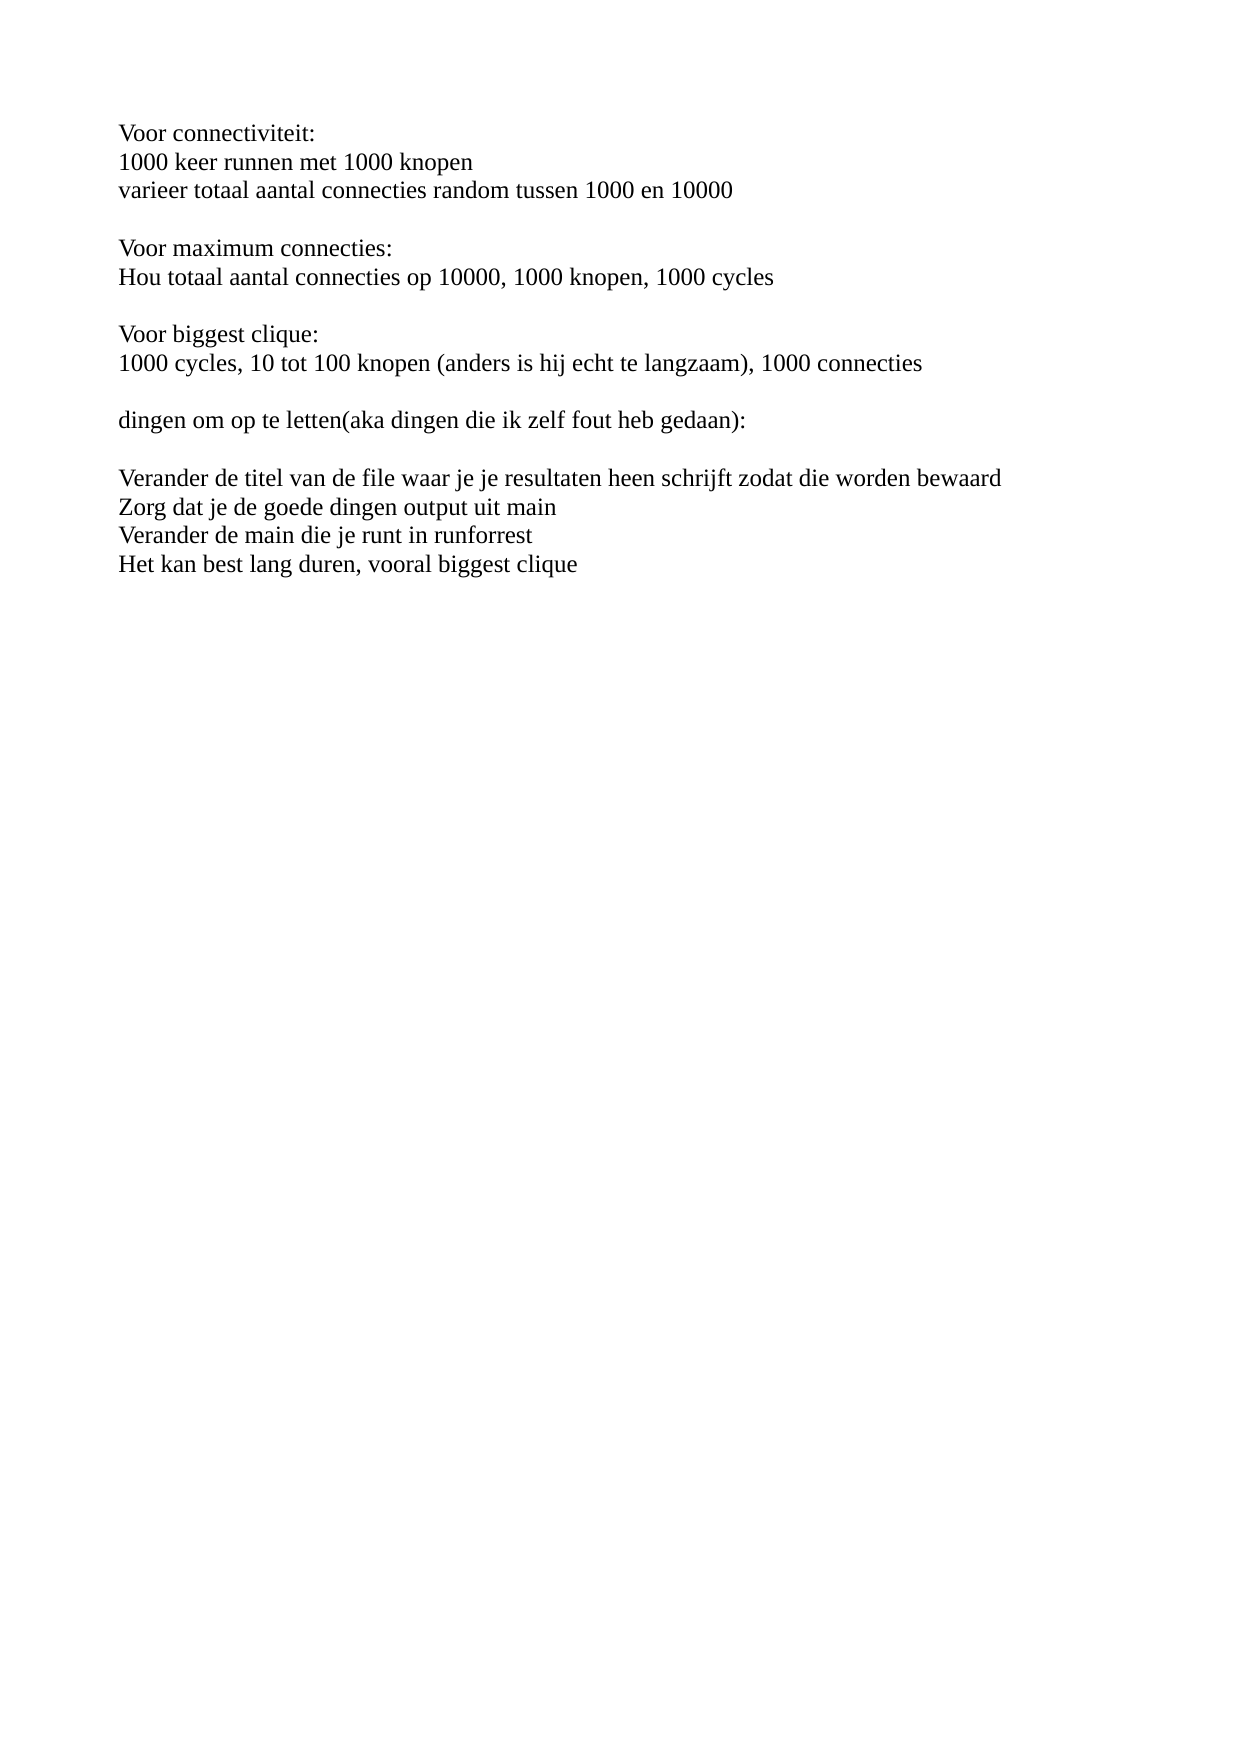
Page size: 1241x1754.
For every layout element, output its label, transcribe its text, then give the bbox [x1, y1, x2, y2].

text Zorg dat je de goede dingen output uit main Verander de main die je runt in runforrest [118, 492, 1122, 549]
text Hou totaal aantal connecties op 10000, 1000 knopen, 1000 cycles [118, 262, 1122, 291]
text 1000 cycles, 10 tot 100 knopen (anders is hij echt te langzaam), 1000 connecties [118, 348, 1122, 377]
text Verander de titel van de file waar je je resultaten heen schrijft zodat die worden bewaard [118, 463, 1122, 492]
text 1000 keer runnen met 1000 knopen varieer totaal aantal connecties random tussen 1000 en 10000 [118, 147, 1122, 204]
text dingen om op te letten(aka dingen die ik zelf fout heb gedaan): [118, 406, 1122, 434]
text Het kan best lang duren, vooral biggest clique [118, 549, 1122, 578]
text Voor biggest clique: [118, 319, 1122, 348]
text Voor maximum connecties: [118, 233, 1122, 262]
text Voor connectiviteit: [118, 118, 1122, 147]
